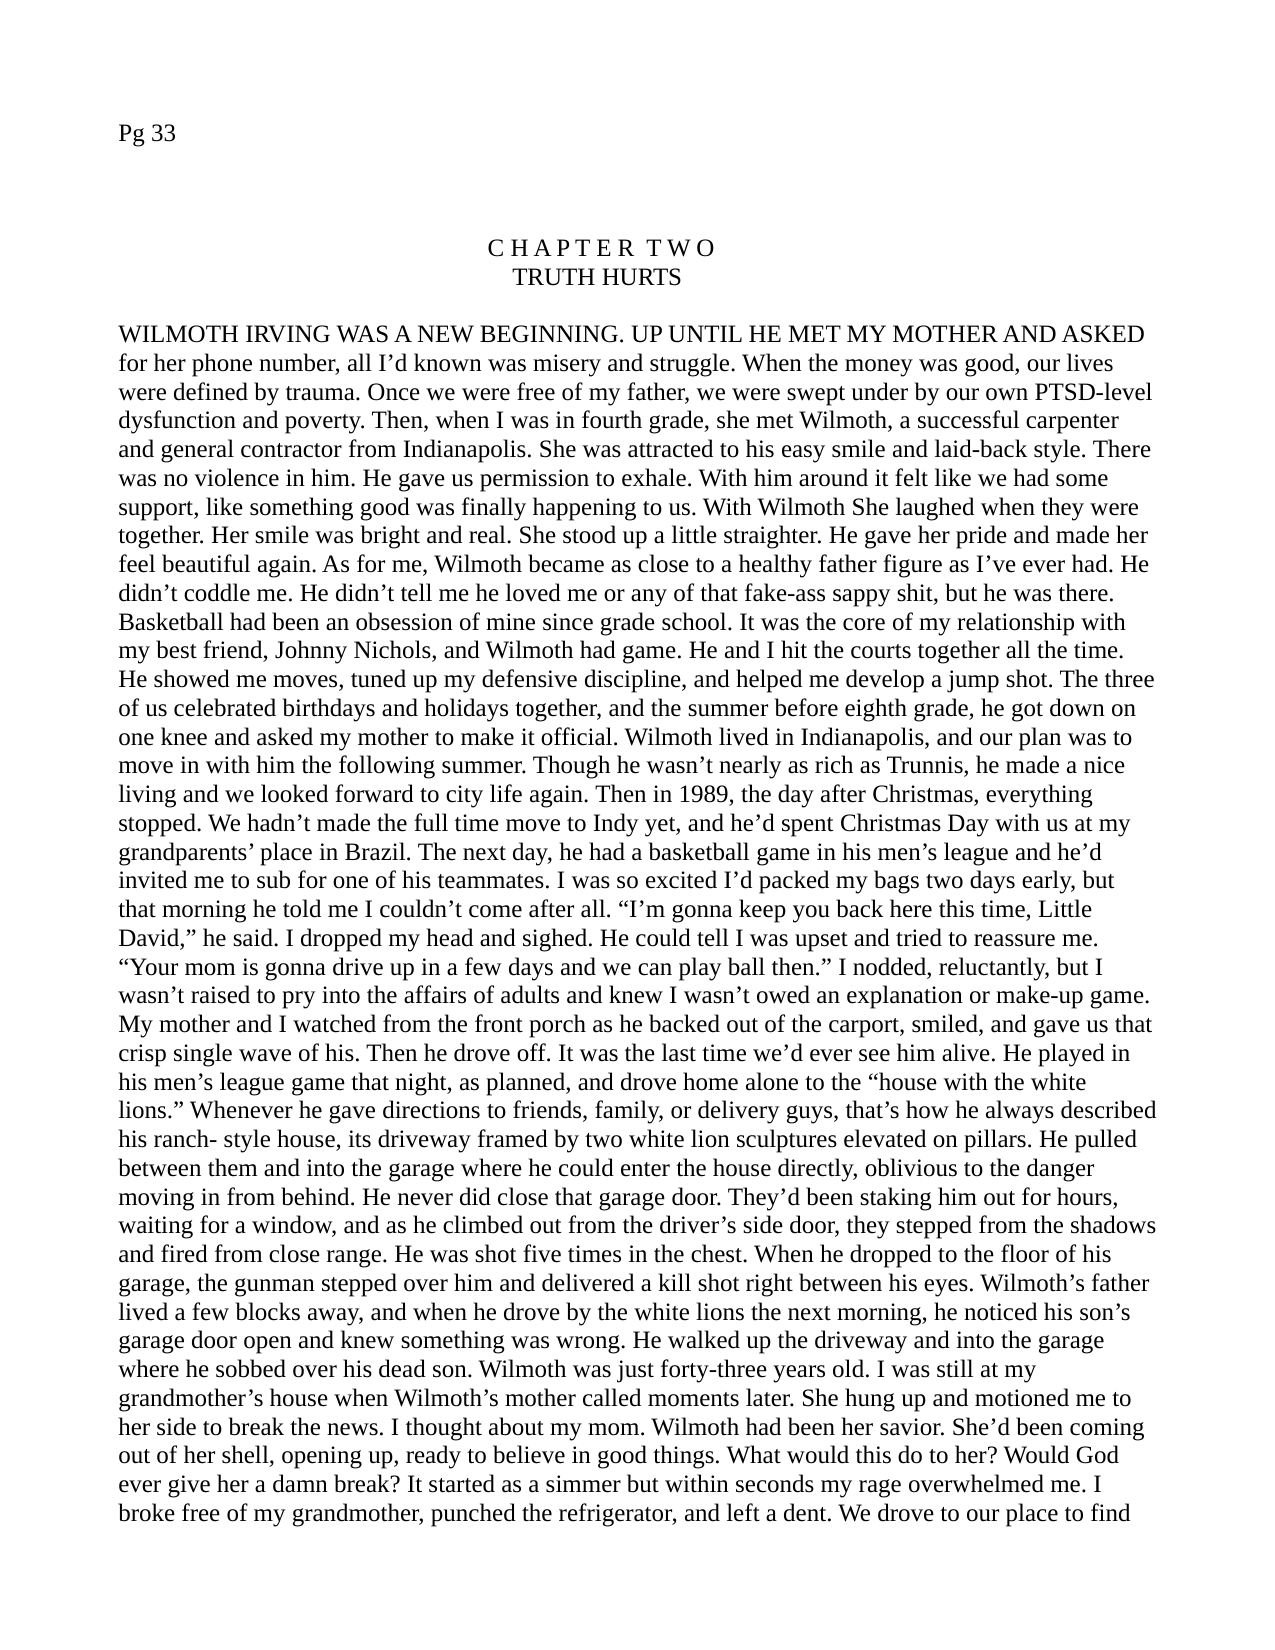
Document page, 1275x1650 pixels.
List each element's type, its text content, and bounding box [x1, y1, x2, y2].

text WILMOTH IRVING WAS A NEW BEGINNING. UP UNTIL HE MET MY MOTHER AND ASKED for her phone number, all I’d known was misery and struggle. When the money was good, our lives were defined by trauma. Once we were free of my father, we were swept under by our own PTSD-level dysfunction and poverty. Then, when I was in fourth grade, she met Wilmoth, a successful carpenter and general contractor from Indianapolis. She was attracted to his easy smile and laid-back style. There was no violence in him. He gave us permission to exhale. With him around it felt like we had some support, like something good was finally happening to us. With Wilmoth She laughed when they were together. Her smile was bright and real. She stood up a little straighter. He gave her pride and made her feel beautiful again. As for me, Wilmoth became as close to a healthy father figure as I’ve ever had. He didn’t coddle me. He didn’t tell me he loved me or any of that fake-ass sappy shit, but he was there. Basketball had been an obsession of mine since grade school. It was the core of my relationship with my best friend, Johnny Nichols, and Wilmoth had game. He and I hit the courts together all the time. He showed me moves, tuned up my defensive discipline, and helped me develop a jump shot. The three of us celebrated birthdays and holidays together, and the summer before eighth grade, he got down on one knee and asked my mother to make it official. Wilmoth lived in Indianapolis, and our plan was to move in with him the following summer. Though he wasn’t nearly as rich as Trunnis, he made a nice living and we looked forward to city life again. Then in 1989, the day after Christmas, everything stopped. We hadn’t made the full time move to Indy yet, and he’d spent Christmas Day with us at my grandparents’ place in Brazil. The next day, he had a basketball game in his men’s league and he’d invited me to sub for one of his teammates. I was so excited I’d packed my bags two days early, but that morning he told me I couldn’t come after all. “I’m gonna keep you back here this time, Little David,” he said. I dropped my head and sighed. He could tell I was upset and tried to reassure me. “Your mom is gonna drive up in a few days and we can play ball then.” I nodded, reluctantly, but I wasn’t raised to pry into the affairs of adults and knew I wasn’t owed an explanation or make-up game. My mother and I watched from the front porch as he backed out of the carport, smiled, and gave us that crisp single wave of his. Then he drove off. It was the last time we’d ever see him alive. He played in his men’s league game that night, as planned, and drove home alone to the “house with the white lions.” Whenever he gave directions to friends, family, or delivery guys, that’s how he always described his ranch- style house, its driveway framed by two white lion sculptures elevated on pillars. He pulled between them and into the garage where he could enter the house directly, oblivious to the danger moving in from behind. He never did close that garage door. They’d been staking him out for hours, waiting for a window, and as he climbed out from the driver’s side door, they stepped from the shadows and fired from close range. He was shot five times in the chest. When he dropped to the floor of his garage, the gunman stepped over him and delivered a kill shot right between his eyes. Wilmoth’s father lived a few blocks away, and when he drove by the white lions the next morning, he noticed his son’s garage door open and knew something was wrong. He walked up the driveway and into the garage where he sobbed over his dead son. Wilmoth was just forty-three years old. I was still at my grandmother’s house when Wilmoth’s mother called moments later. She hung up and motioned me to her side to break the news. I thought about my mom. Wilmoth had been her savior. She’d been coming out of her shell, opening up, ready to believe in good things. What would this do to her? Would God ever give her a damn break? It started as a simmer but within seconds my rage overwhelmed me. I broke free of my grandmother, punched the refrigerator, and left a dent. We drove to our place to find [118, 319, 1157, 1527]
text TRUTH HURTS [118, 262, 1157, 291]
text C H A P T E R T W O [118, 233, 1157, 262]
text Pg 33 [118, 118, 1157, 147]
